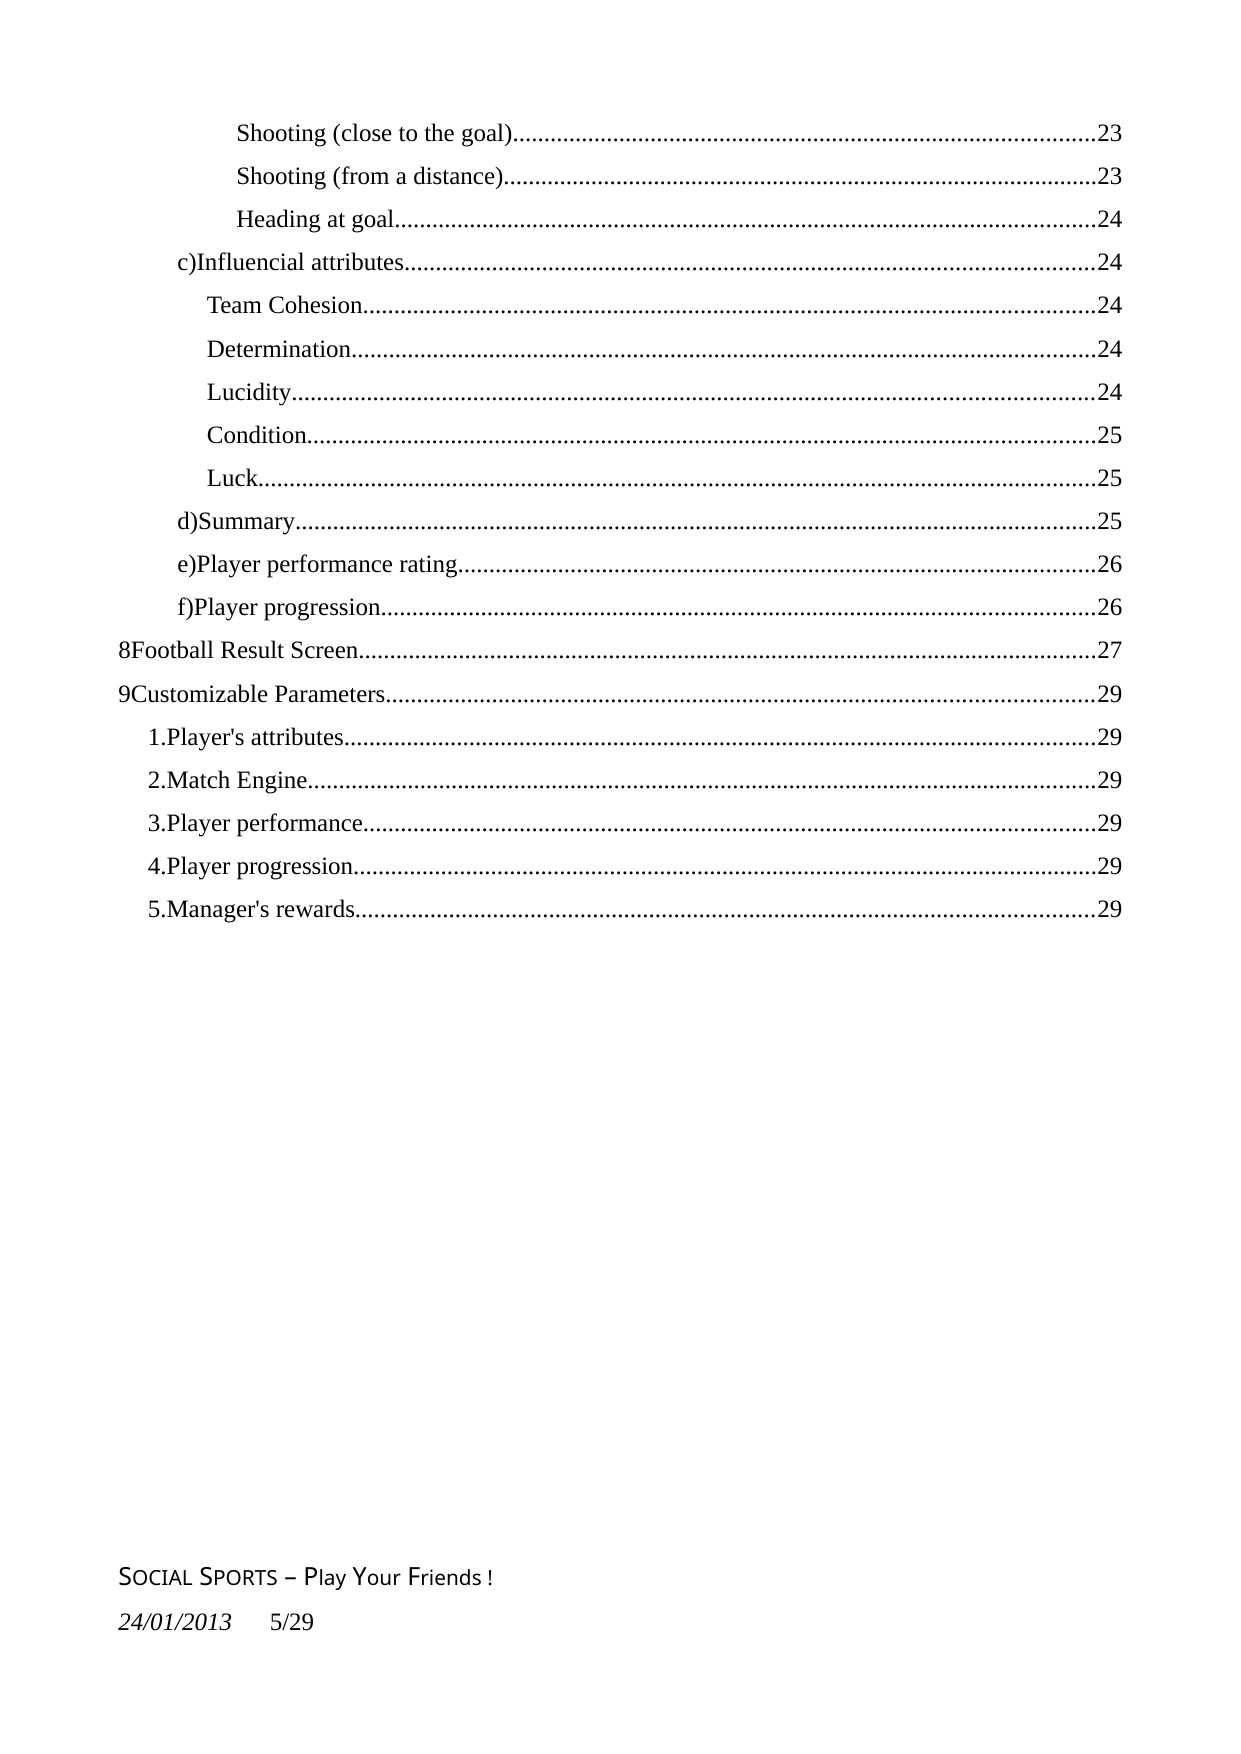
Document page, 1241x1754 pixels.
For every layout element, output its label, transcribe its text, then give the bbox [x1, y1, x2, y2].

text c)Influencial attributes 24 [177, 247, 1122, 276]
text Team Cohesion 24 [207, 291, 1122, 319]
text f)Player progression 26 [177, 592, 1122, 621]
text Determination 24 [207, 334, 1122, 362]
text 1.Player's attributes 29 [148, 722, 1122, 751]
text e)Player performance rating 26 [177, 549, 1122, 578]
text Luck 25 [207, 463, 1122, 492]
text 4.Player progression 29 [148, 851, 1122, 880]
text d)Summary 25 [177, 506, 1122, 535]
text Lucidity 24 [207, 377, 1122, 406]
text 8Football Result Screen 27 [118, 636, 1122, 664]
text 2.Match Engine 29 [148, 765, 1122, 794]
text Shooting (from a distance) 23 [236, 161, 1122, 190]
text Heading at goal 24 [236, 204, 1122, 233]
text 9Customizable Parameters 29 [118, 679, 1122, 707]
text Shooting (close to the goal) 23 [236, 118, 1122, 147]
text 3.Player performance 29 [148, 808, 1122, 837]
text 5.Manager's rewards 29 [148, 894, 1122, 923]
text Condition 25 [207, 420, 1122, 449]
